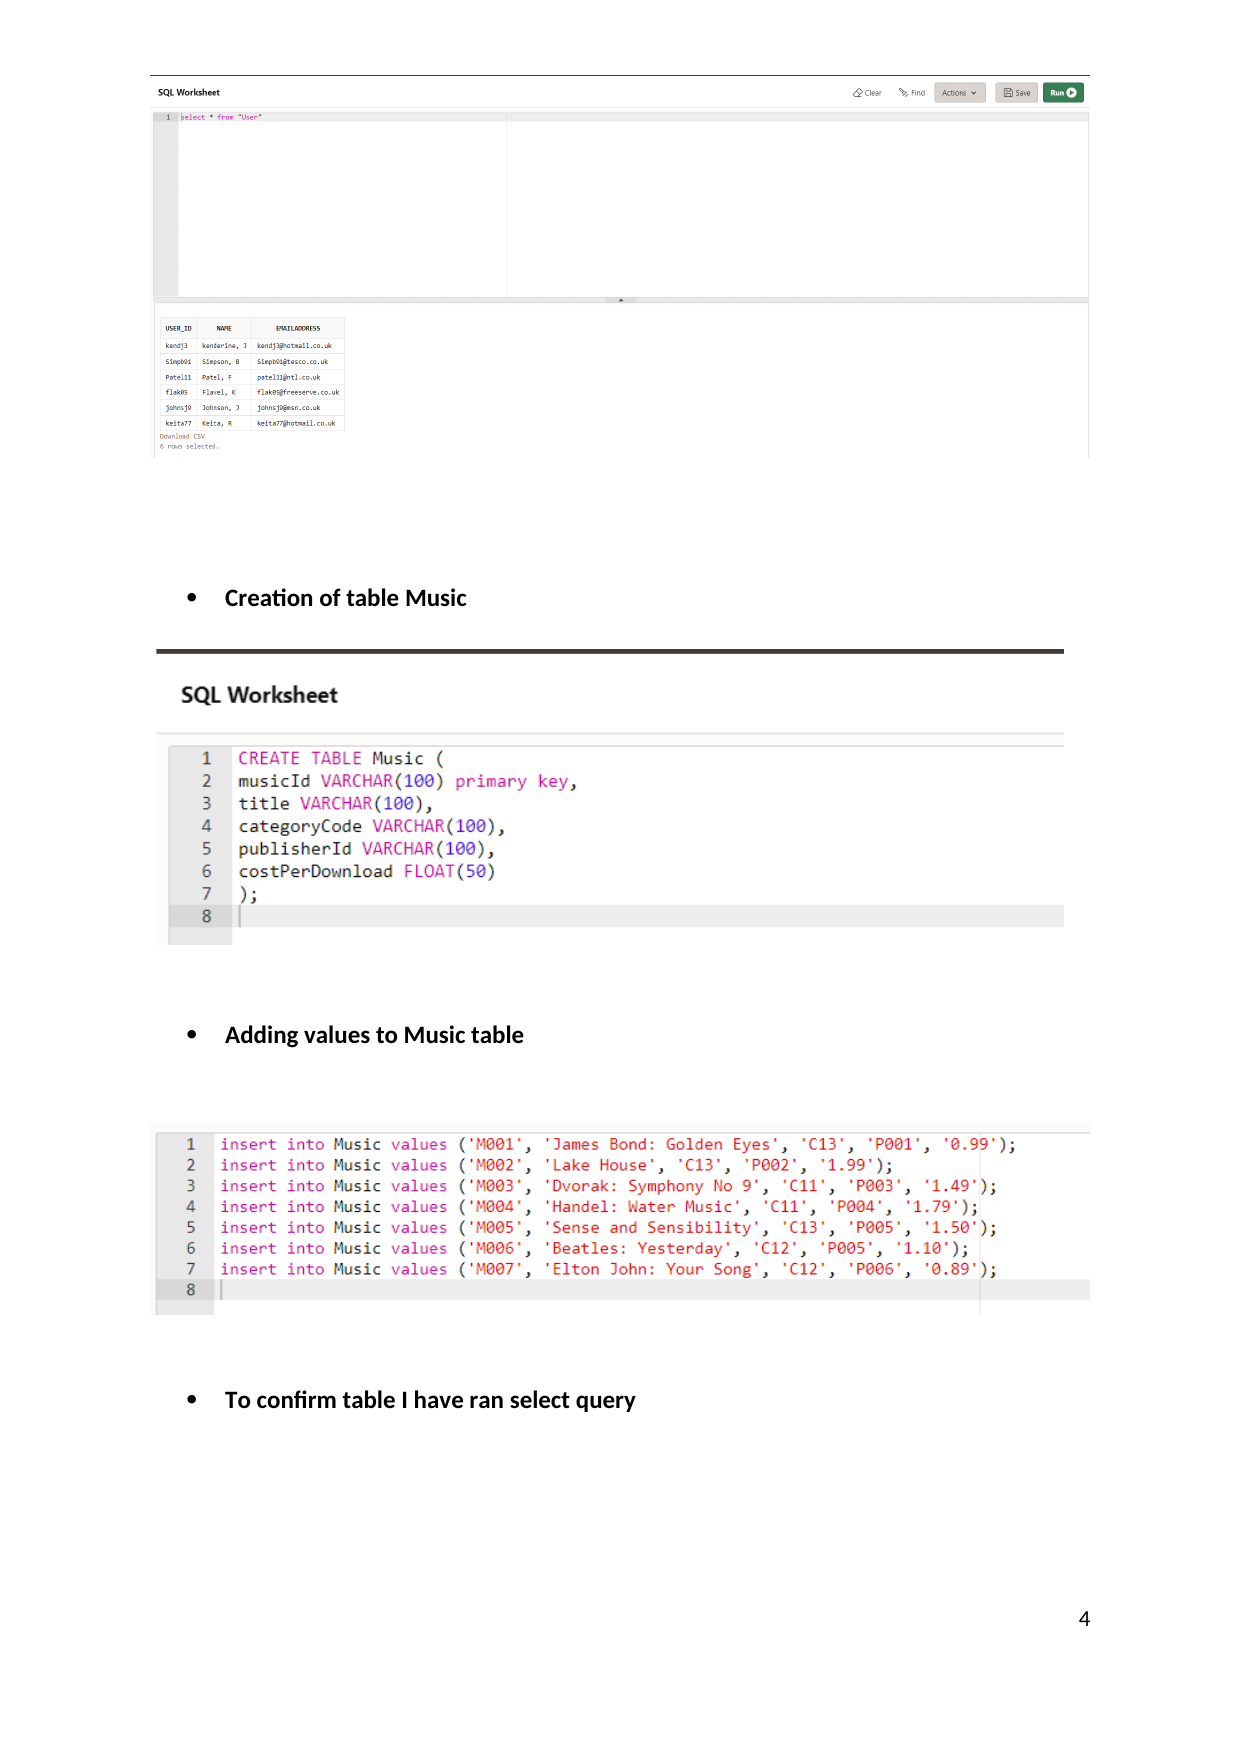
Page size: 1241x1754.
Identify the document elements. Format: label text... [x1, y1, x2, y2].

list Adding values to Music table [187, 1019, 1090, 1049]
list Creation of table Music [187, 582, 1090, 612]
list To confirm table I have ran select query [187, 1384, 1090, 1414]
